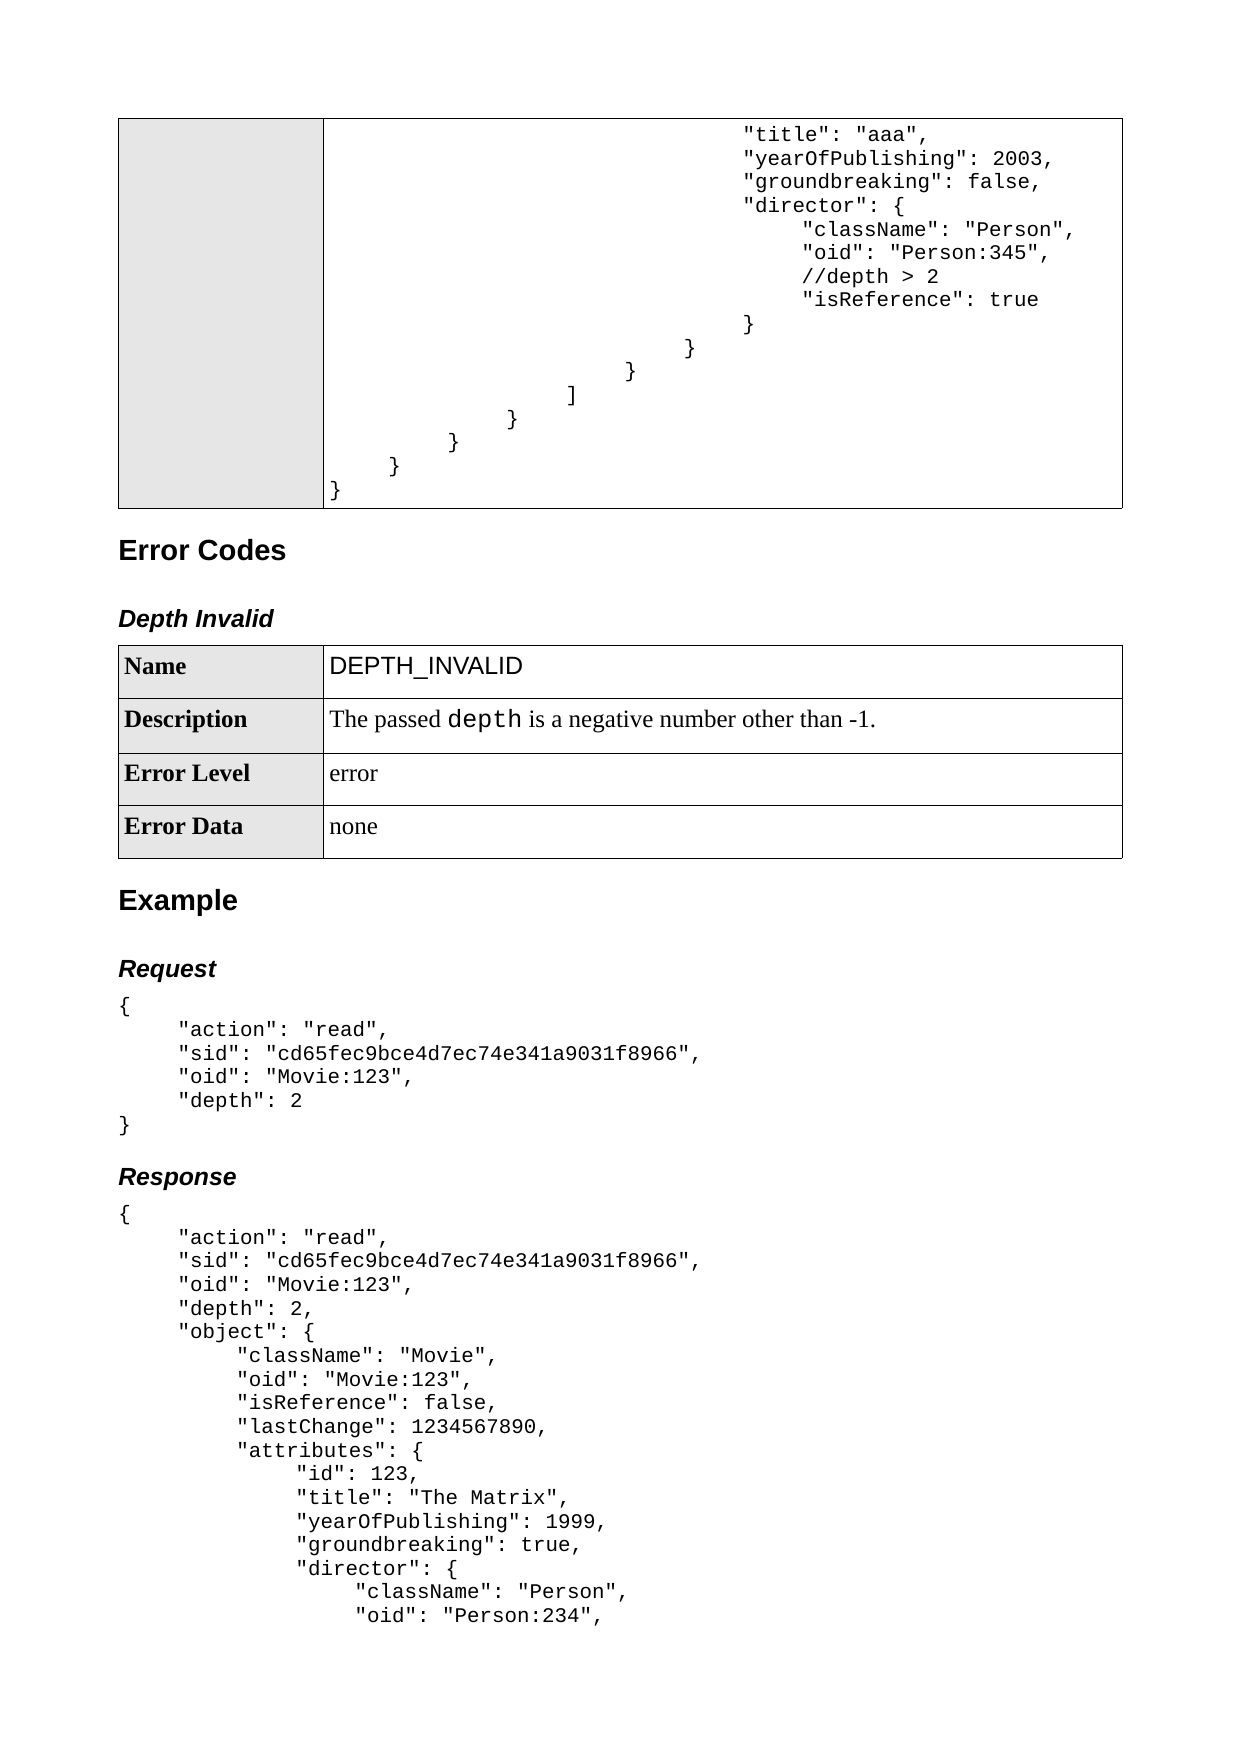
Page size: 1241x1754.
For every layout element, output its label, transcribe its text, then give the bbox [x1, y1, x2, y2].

text Depth Invalid [118, 604, 1122, 633]
text "id": 123, [118, 1463, 1122, 1487]
text "lastChange": 1234567890, [118, 1416, 1122, 1440]
text "director": { [118, 1558, 1122, 1582]
text Example [118, 883, 1122, 917]
text "attributes": { [118, 1440, 1122, 1463]
text "object": { [118, 1321, 1122, 1345]
text Response [118, 1162, 1122, 1191]
text "className": "Movie", [118, 1345, 1122, 1369]
text "oid": "Movie:123", [118, 1369, 1122, 1392]
table_cell [119, 119, 323, 508]
text "isReference": false, [118, 1392, 1122, 1416]
table_cell "title": "aaa", "yearOfPublishing": 2003, "groundbreaking": false, "director": { "className": "Person", "oid": "Person:345", //depth > 2 "isReference": true } } } ] } } } } [324, 119, 1122, 508]
text "oid": "Movie:123", [118, 1274, 1122, 1298]
table_cell Error Level [119, 754, 323, 805]
table_cell error [324, 754, 1122, 805]
text "action": "read", [118, 1227, 1122, 1251]
text "oid": "Person:234", [118, 1605, 1122, 1629]
text "depth": 2 [118, 1090, 1122, 1113]
table_cell none [324, 806, 1122, 858]
text "sid": "cd65fec9bce4d7ec74e341a9031f8966", [118, 1251, 1122, 1274]
table_header DEPTH_INVALID [324, 646, 1122, 698]
table_header Name [119, 646, 323, 698]
text "yearOfPublishing": 1999, [118, 1511, 1122, 1534]
table_cell The passed depth is a negative number other than -1. [324, 699, 1122, 753]
table_cell Description [119, 699, 323, 753]
text "action": "read", [118, 1019, 1122, 1043]
text "depth": 2, [118, 1298, 1122, 1321]
text Request [118, 954, 1122, 983]
text } [118, 1113, 1122, 1137]
text "title": "The Matrix", [118, 1487, 1122, 1511]
table_cell Error Data [119, 806, 323, 858]
text { [118, 1203, 1122, 1227]
text "sid": "cd65fec9bce4d7ec74e341a9031f8966", [118, 1043, 1122, 1066]
text "groundbreaking": true, [118, 1534, 1122, 1558]
text Error Codes [118, 533, 1122, 567]
text { [118, 995, 1122, 1019]
text "className": "Person", [118, 1582, 1122, 1605]
text "oid": "Movie:123", [118, 1066, 1122, 1090]
